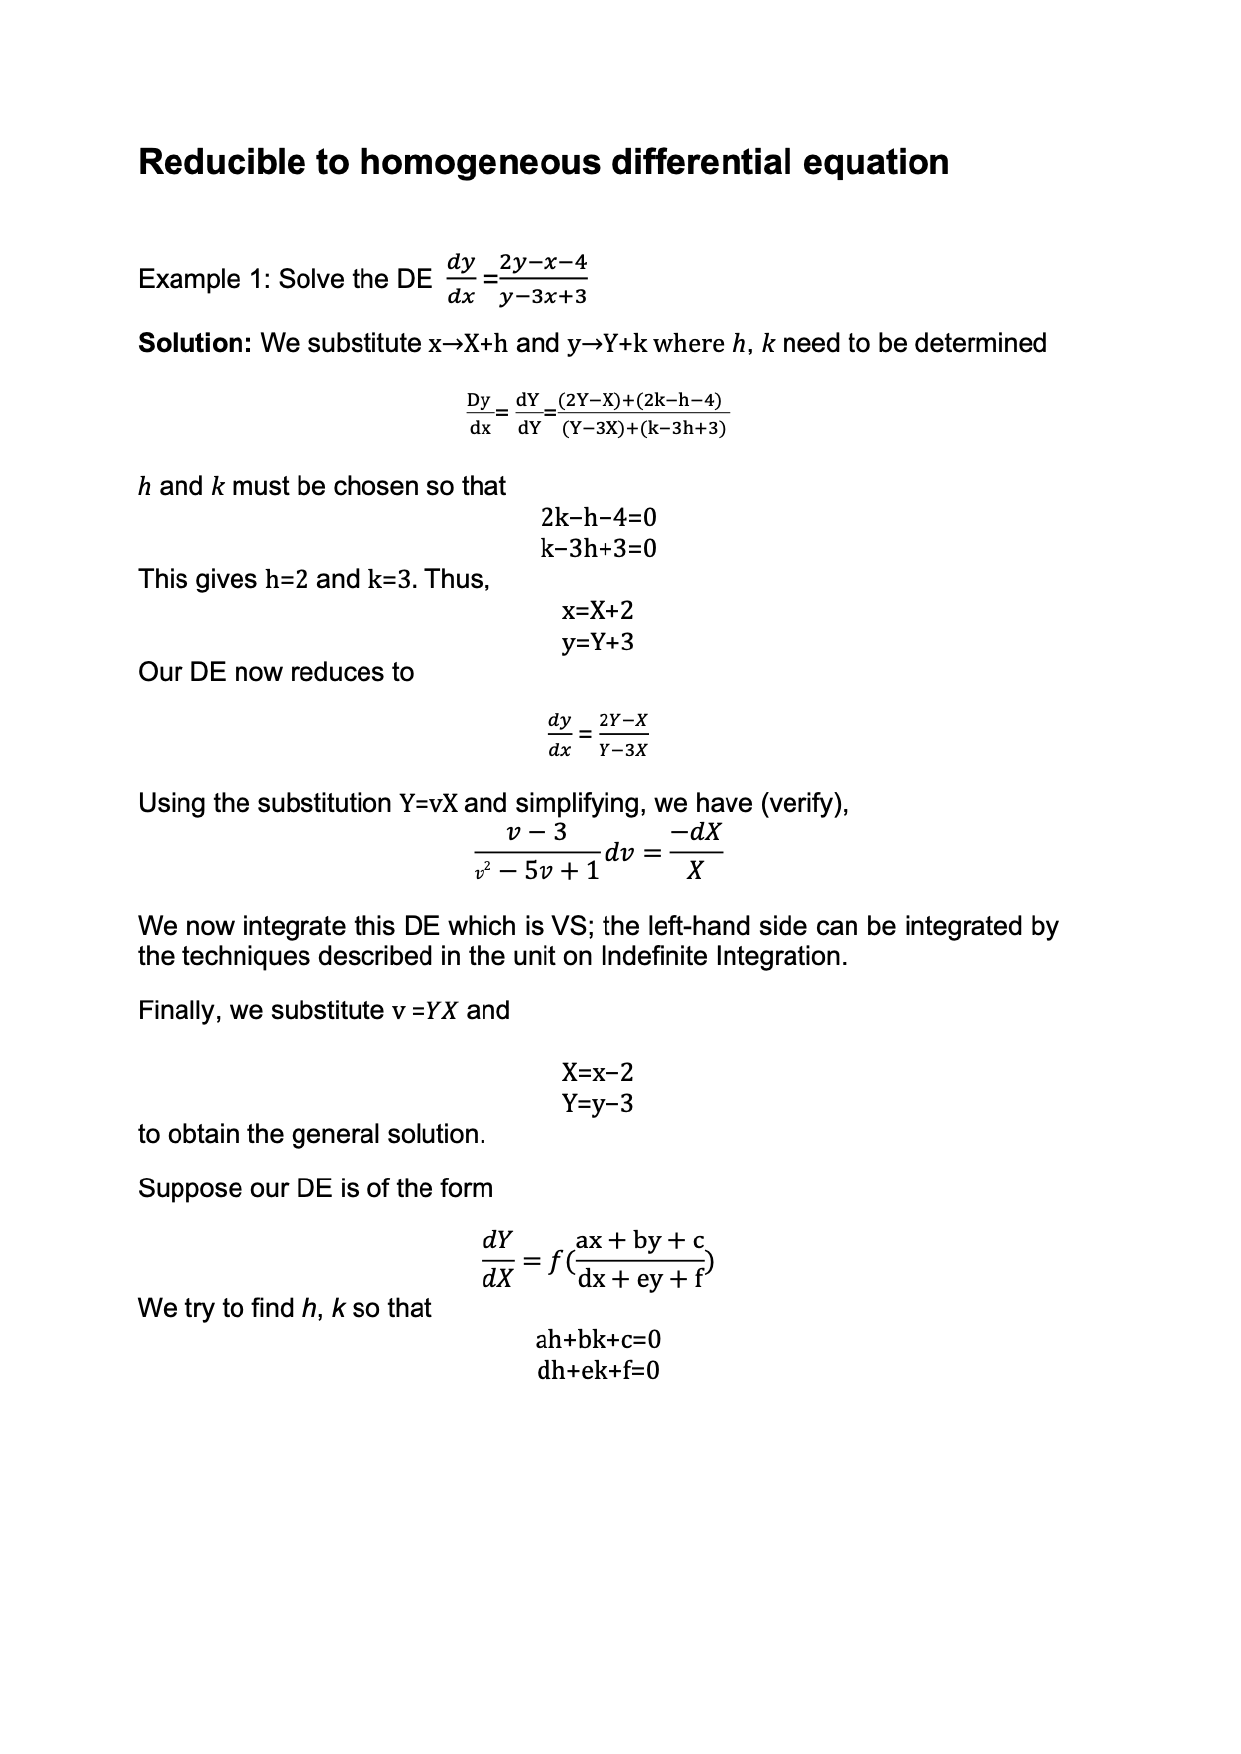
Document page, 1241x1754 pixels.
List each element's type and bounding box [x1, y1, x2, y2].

picture [118, 118, 1094, 1416]
